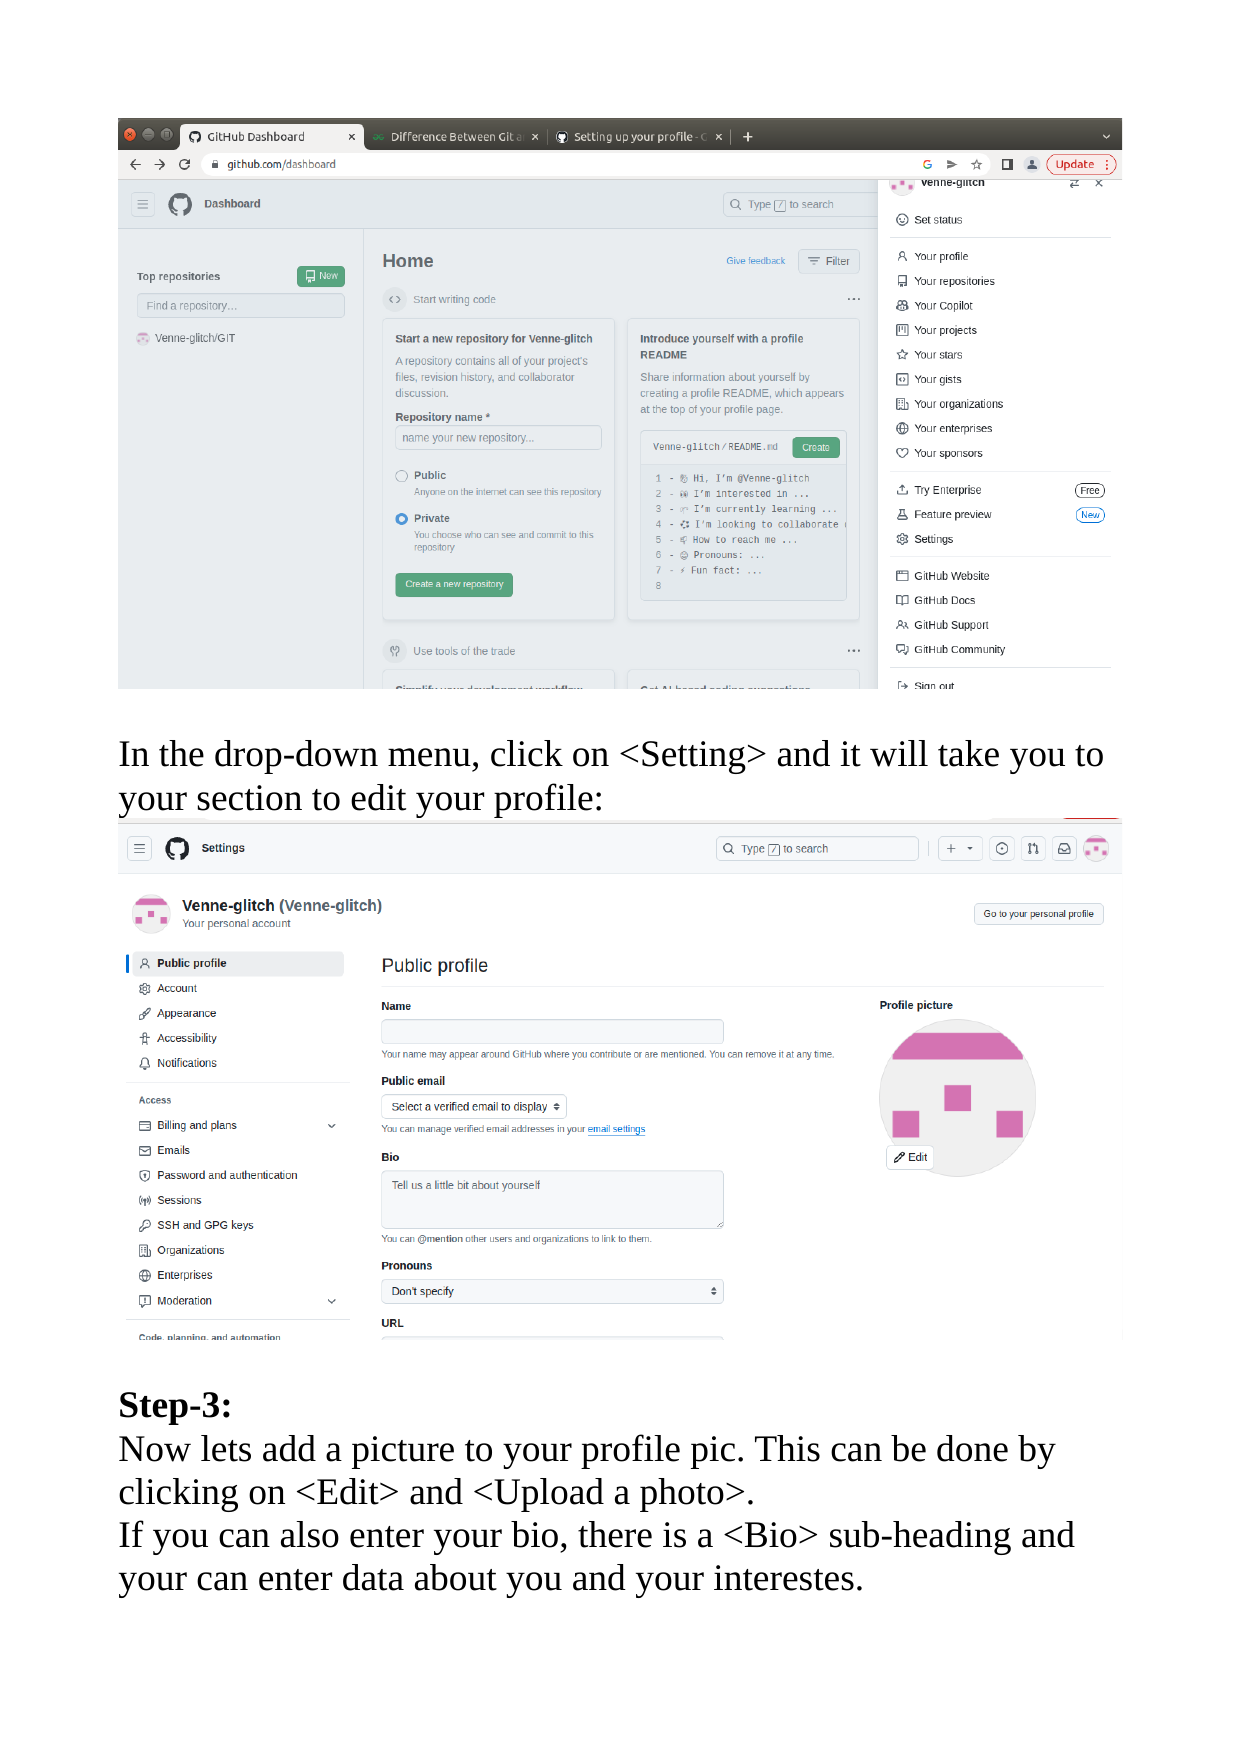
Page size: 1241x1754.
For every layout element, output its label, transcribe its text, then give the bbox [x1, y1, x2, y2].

text If you can also enter your bio, there is a <Bio> sub-heading and your can enter data about you and your interestes. [118, 1512, 1122, 1598]
text Step-3: [118, 1383, 1122, 1426]
text In the drop-down menu, click on <Setting> and it will take you to your section to edit your profile: [118, 732, 1122, 818]
text Now lets add a picture to your profile pic. This can be done by clicking on <Edit> and <Upload a photo>. [118, 1426, 1122, 1512]
picture [118, 118, 1123, 689]
picture [118, 818, 1123, 1340]
